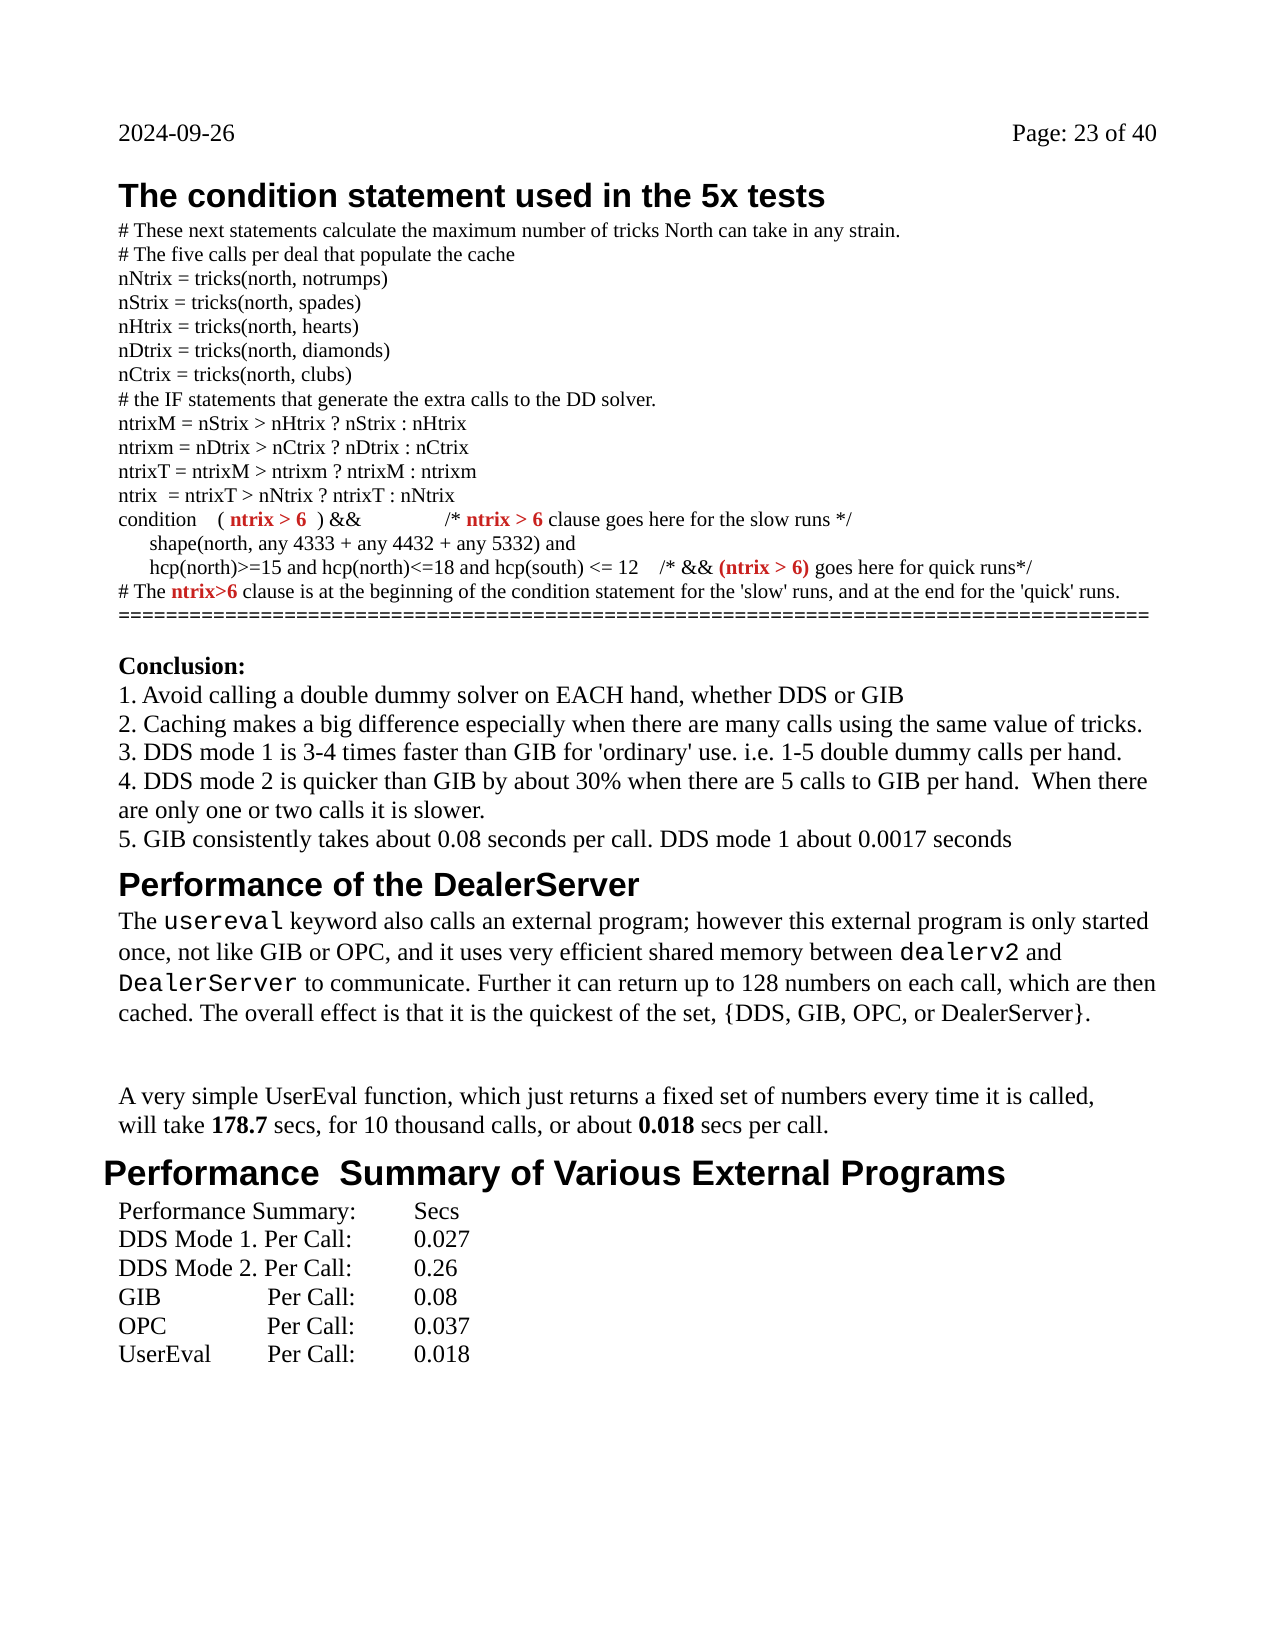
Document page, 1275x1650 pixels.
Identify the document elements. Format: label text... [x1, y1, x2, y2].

text 5. GIB consistently takes about 0.08 seconds per call. DDS mode 1 about 0.0017 seconds [118, 824, 1157, 852]
text ntrixm = nDtrix > nCtrix ? nDtrix : nCtrix [118, 434, 1157, 459]
text Performance Summary: Secs [118, 1196, 1157, 1224]
text ======================================================================================= [118, 603, 1157, 627]
subtitle Performance Summary of Various External Programs [103, 1152, 1157, 1193]
text nCtrix = tricks(north, clubs) [118, 362, 1157, 386]
text UserEval Per Call: 0.018 [118, 1339, 1157, 1368]
text A very simple UserEval function, which just returns a fixed set of numbers every time it is called, [118, 1081, 1157, 1110]
text condition ( ntrix > 6 ) && /* ntrix > 6 clause goes here for the slow runs */ [118, 507, 1157, 531]
text # These next statements calculate the maximum number of tricks North can take in any strain. [118, 218, 1157, 242]
text GIB Per Call: 0.08 [118, 1282, 1157, 1311]
text nStrix = tricks(north, spades) [118, 290, 1157, 314]
text 1. Avoid calling a double dummy solver on EACH hand, whether DDS or GIB [118, 680, 1157, 709]
text hcp(north)>=15 and hcp(north)<=18 and hcp(south) <= 12 /* && (ntrix > 6) goes here for quick runs*/ [118, 555, 1157, 579]
text 4. DDS mode 2 is quicker than GIB by about 30% when there are 5 calls to GIB per hand. When there are only one or two calls it is slower. [118, 766, 1157, 824]
text ntrixM = nStrix > nHtrix ? nStrix : nHtrix [118, 411, 1157, 434]
text # the IF statements that generate the extra calls to the DD solver. [118, 386, 1157, 411]
text nNtrix = tricks(north, notrumps) [118, 266, 1157, 290]
text Conclusion: [118, 651, 1157, 680]
subtitle The condition statement used in the 5x tests [118, 176, 1157, 215]
text 3. DDS mode 1 is 3-4 times faster than GIB for 'ordinary' use. i.e. 1-5 double dummy calls per hand. [118, 737, 1157, 766]
text DDS Mode 1. Per Call: 0.027 [118, 1224, 1157, 1253]
text OPC Per Call: 0.037 [118, 1311, 1157, 1339]
text 2. Caching makes a big difference especially when there are many calls using the same value of tricks. [118, 709, 1157, 737]
text nHtrix = tricks(north, hearts) [118, 314, 1157, 338]
text The usereval keyword also calls an external program; however this external program is only started once, not like GIB or OPC, and it uses very efficient shared memory between dealerv2 and DealerServer to communicate. Further it can return up to 128 numbers on each call, which are then cached. The overall effect is that it is the quickest of the set, {DDS, GIB, OPC, or DealerServer}. [118, 906, 1157, 1027]
subtitle Performance of the DealerServer [118, 864, 1157, 903]
text nDtrix = tricks(north, diamonds) [118, 338, 1157, 362]
text DDS Mode 2. Per Call: 0.26 [118, 1253, 1157, 1282]
text # The five calls per deal that populate the cache [118, 242, 1157, 266]
text will take 178.7 secs, for 10 thousand calls, or about 0.018 secs per call. [118, 1110, 1157, 1138]
text ntrix = ntrixT > nNtrix ? ntrixT : nNtrix [118, 483, 1157, 507]
text shape(north, any 4333 + any 4432 + any 5332) and [118, 531, 1157, 555]
text # The ntrix>6 clause is at the beginning of the condition statement for the 'slow' runs, and at the end for the 'quick' runs. [118, 579, 1157, 603]
text ntrixT = ntrixM > ntrixm ? ntrixM : ntrixm [118, 459, 1157, 483]
